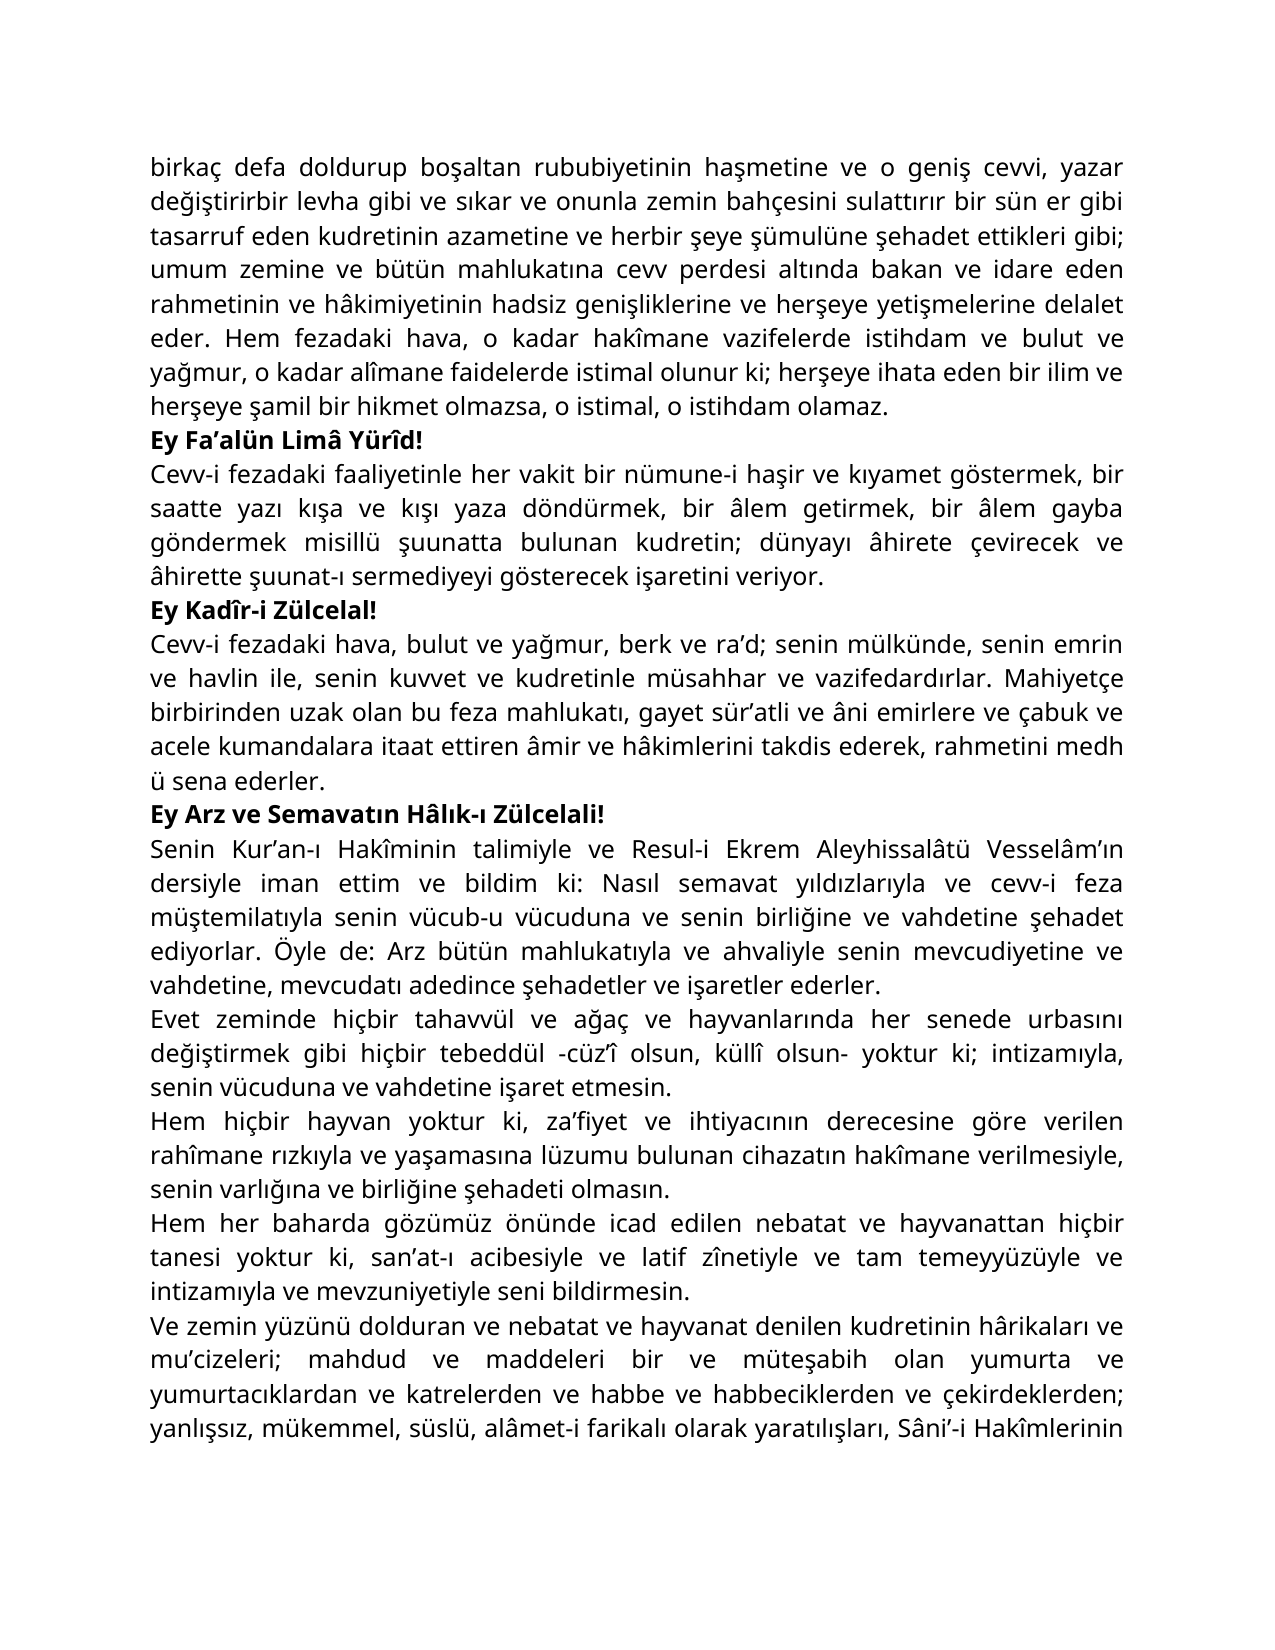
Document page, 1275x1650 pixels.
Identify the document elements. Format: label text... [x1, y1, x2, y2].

text Ey Kadîr-i Zülcelal! [150, 593, 1125, 627]
text Ey Fa’alün Limâ Yürîd! [150, 422, 1125, 457]
text Hem her baharda gözümüz önünde icad edilen nebatat ve hayvanattan hiçbir tanesi yoktur ki, san’at-ı acibesiyle ve latif zînetiyle ve tam temeyyüzüyle ve intizamıyla ve mevzuniyetiyle seni bildirmesin. [150, 1206, 1125, 1308]
text Cevv-i fezadaki faaliyetinle her vakit bir nümune-i haşir ve kıyamet göstermek, bir saatte yazı kışa ve kışı yaza döndürmek, bir âlem getirmek, bir âlem gayba göndermek misillü şuunatta bulunan kudretin; dünyayı âhirete çevirecek ve âhirette şuunat-ı sermediyeyi gösterecek işaretini veriyor. [150, 457, 1125, 593]
text birkaç defa doldurup boşaltan rububiyetinin haşmetine ve o geniş cevvi, yazar değiştirirbir levha gibi ve sıkar ve onunla zemin bahçesini sulattırır bir sün er gibi tasarruf eden kudretinin azametine ve herbir şeye şümulüne şehadet ettikleri gibi; umum zemine ve bütün mahlukatına cevv perdesi altında bakan ve idare eden rahmetinin ve hâkimiyetinin hadsiz genişliklerine ve herşeye yetişmelerine delalet eder. Hem fezadaki hava, o kadar hakîmane vazifelerde istihdam ve bulut ve yağmur, o kadar alîmane faidelerde istimal olunur ki; herşeye ihata eden bir ilim ve herşeye şamil bir hikmet olmazsa, o istimal, o istihdam olamaz. [150, 150, 1125, 422]
text Evet zeminde hiçbir tahavvül ve ağaç ve hayvanlarında her senede urbasını değiştirmek gibi hiçbir tebeddül -cüz’î olsun, küllî olsun- yoktur ki; intizamıyla, senin vücuduna ve vahdetine işaret etmesin. [150, 1002, 1125, 1104]
text Cevv-i fezadaki hava, bulut ve yağmur, berk ve ra’d; senin mülkünde, senin emrin ve havlin ile, senin kuvvet ve kudretinle müsahhar ve vazifedardırlar. Mahiyetçe birbirinden uzak olan bu feza mahlukatı, gayet sür’atli ve âni emirlere ve çabuk ve acele kumandalara itaat ettiren âmir ve hâkimlerini takdis ederek, rahmetini medh ü sena ederler. [150, 627, 1125, 797]
text Ve zemin yüzünü dolduran ve nebatat ve hayvanat denilen kudretinin hârikaları ve mu’cizeleri; mahdud ve maddeleri bir ve müteşabih olan yumurta ve yumurtacıklardan ve katrelerden ve habbe ve habbeciklerden ve çekirdeklerden; yanlışsız, mükemmel, süslü, alâmet-i farikalı olarak yaratılışları, Sâni’-i Hakîmlerinin [150, 1308, 1125, 1444]
text Senin Kur’an-ı Hakîminin talimiyle ve Resul-i Ekrem Aleyhissalâtü Vesselâm’ın dersiyle iman ettim ve bildim ki: Nasıl semavat yıldızlarıyla ve cevv-i feza müştemilatıyla senin vücub-u vücuduna ve senin birliğine ve vahdetine şehadet ediyorlar. Öyle de: Arz bütün mahlukatıyla ve ahvaliyle senin mevcudiyetine ve vahdetine, mevcudatı adedince şehadetler ve işaretler ederler. [150, 831, 1125, 1002]
text Hem hiçbir hayvan yoktur ki, za’fiyet ve ihtiyacının derecesine göre verilen rahîmane rızkıyla ve yaşamasına lüzumu bulunan cihazatın hakîmane verilmesiyle, senin varlığına ve birliğine şehadeti olmasın. [150, 1104, 1125, 1206]
text Ey Arz ve Semavatın Hâlık-ı Zülcelali! [150, 797, 1125, 831]
